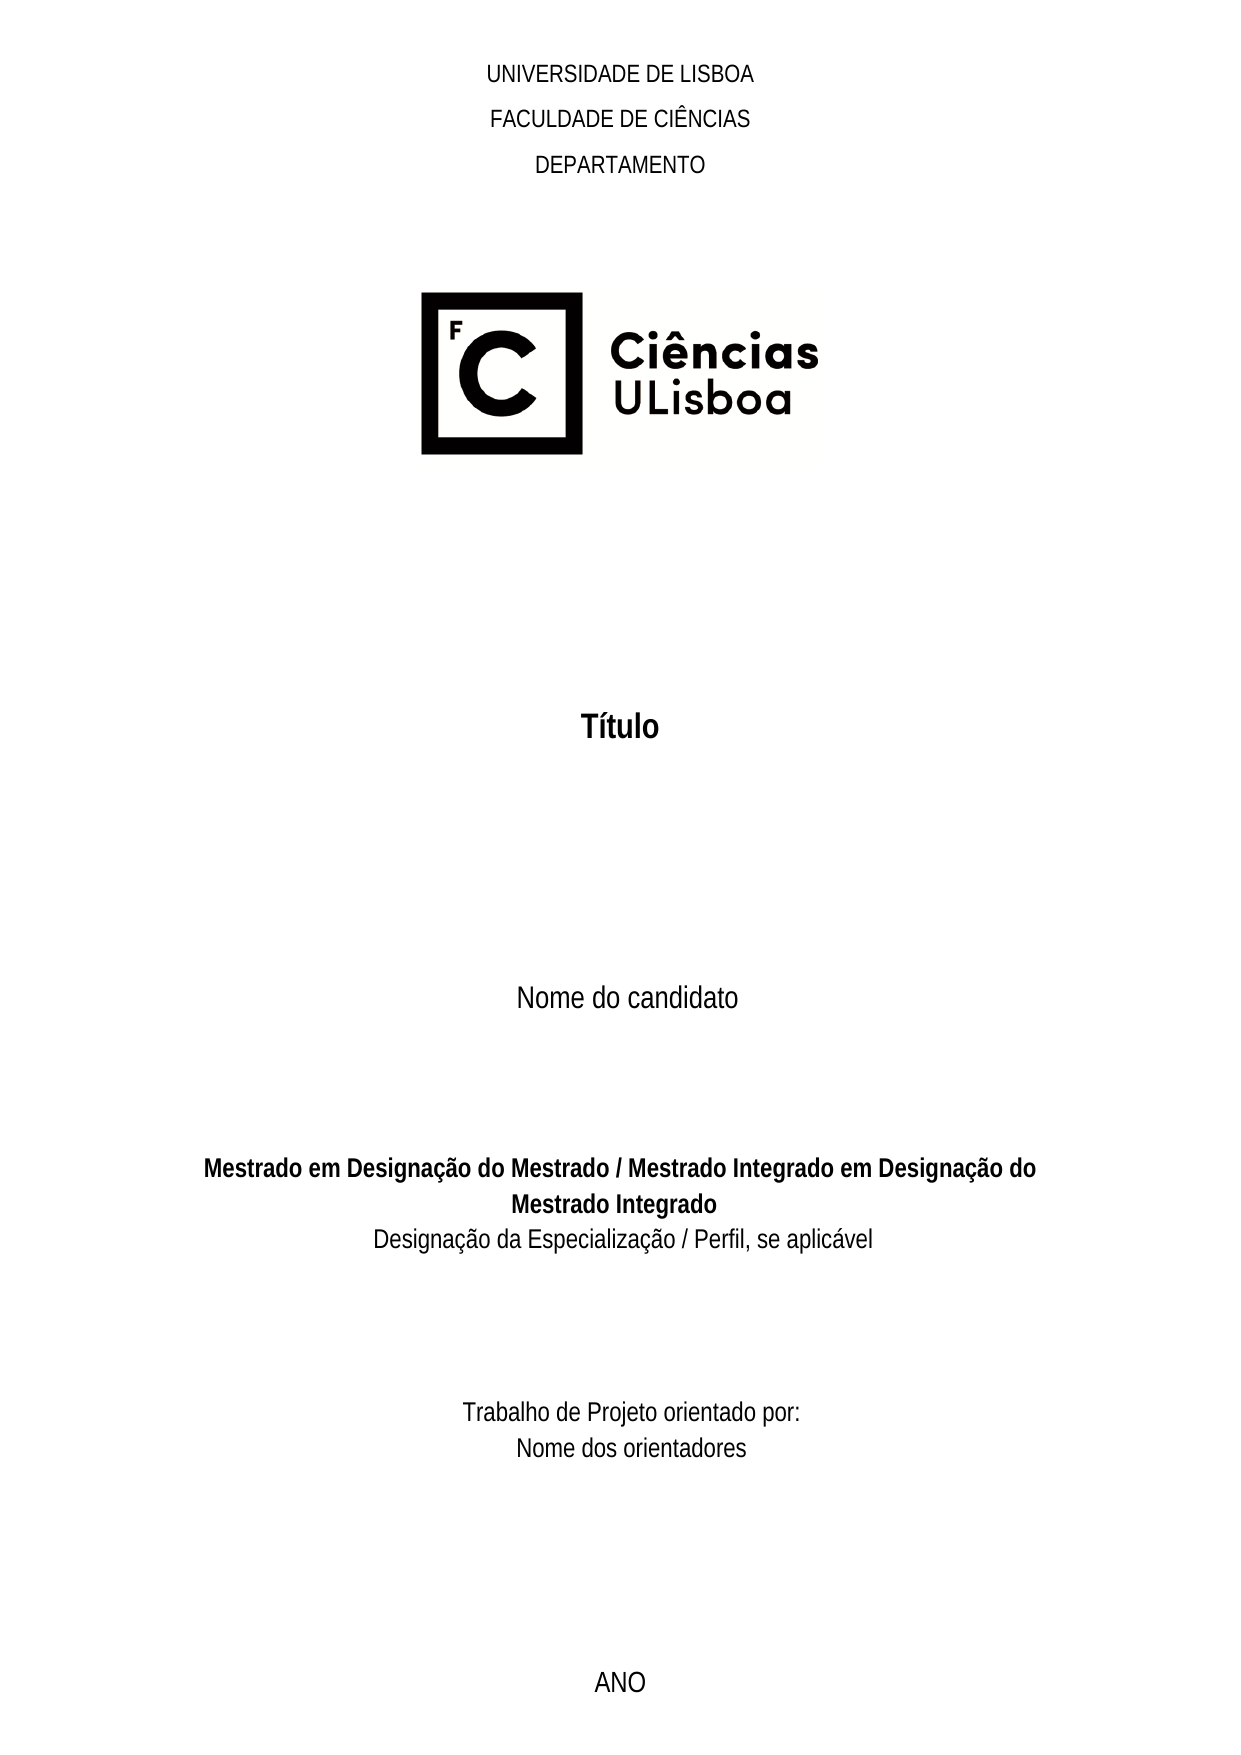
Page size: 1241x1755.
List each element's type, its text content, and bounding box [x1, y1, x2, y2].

text FACULDADE DE CIÊNCIAS [177, 104, 1063, 133]
table_header Nome do candidato [177, 960, 1078, 1053]
text dEPARTAMENTO [177, 150, 1063, 178]
text Mestrado em Designação do Mestrado / Mestrado Integrado em Designação do Mestrado Integrado [177, 1152, 1063, 1219]
text Designação da Especialização / Perfil, se aplicável [177, 1223, 1063, 1254]
table_header Título [166, 644, 1074, 825]
text UNIVERSIDADE DE LISBOA [177, 59, 1063, 88]
table_header Trabalho de Projeto orientado por: Nome dos orientadores [177, 1341, 1086, 1523]
